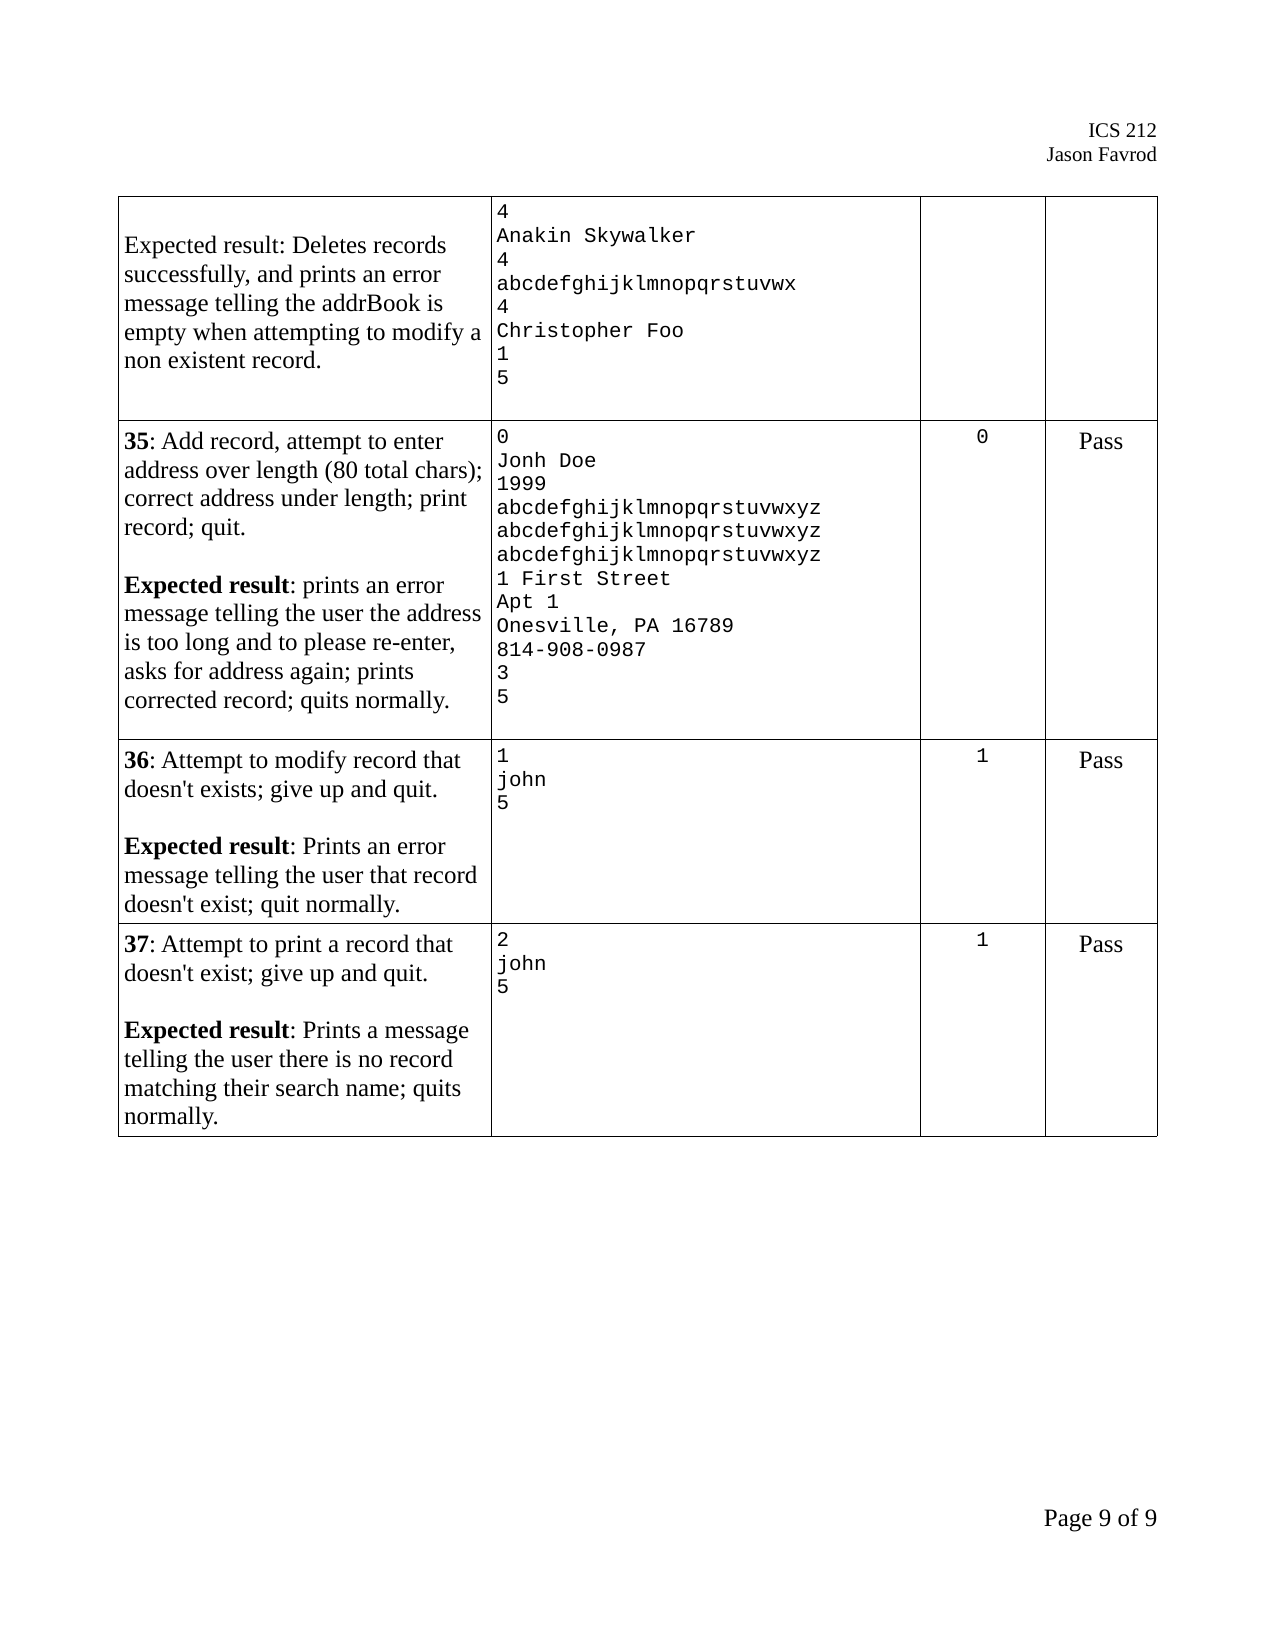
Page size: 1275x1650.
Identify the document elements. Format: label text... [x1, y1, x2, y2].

table_cell 36: Attempt to modify record that doesn't exists; give up and quit. Expected result: Prints an error message telling the user that record doesn't exist; quit normally. [119, 740, 491, 923]
table_cell 37: Attempt to print a record that doesn't exist; give up and quit. Expected result: Prints a message telling the user there is no record matching their search name; quits normally. [119, 924, 491, 1136]
table_cell 1 [921, 924, 1045, 1136]
table_cell 0 [921, 421, 1045, 739]
table_cell 1 [921, 740, 1045, 923]
table_cell Pass [1046, 924, 1157, 1136]
table_cell 2 john 5 [492, 924, 920, 1136]
table_cell Expected result: Deletes records successfully, and prints an error message telling the addrBook is empty when attempting to modify a non existent record. [119, 197, 491, 420]
table_cell [1046, 197, 1157, 420]
table_cell 35: Add record, attempt to enter address over length (80 total chars); correct address under length; print record; quit. Expected result: prints an error message telling the user the address is too long and to please re-enter, asks for address again; prints corrected record; quits normally. [119, 421, 491, 739]
table_cell Pass [1046, 740, 1157, 923]
table_cell [921, 197, 1045, 420]
table_cell Pass [1046, 421, 1157, 739]
table_cell 0 Jonh Doe 1999 abcdefghijklmnopqrstuvwxyz abcdefghijklmnopqrstuvwxyz abcdefghijklmnopqrstuvwxyz 1 First Street Apt 1 Onesville, PA 16789 814-908-0987 3 5 [492, 421, 920, 739]
table_cell 4 Anakin Skywalker 4 abcdefghijklmnopqrstuvwx 4 Christopher Foo 1 5 [492, 197, 920, 420]
table_cell 1 john 5 [492, 740, 920, 923]
